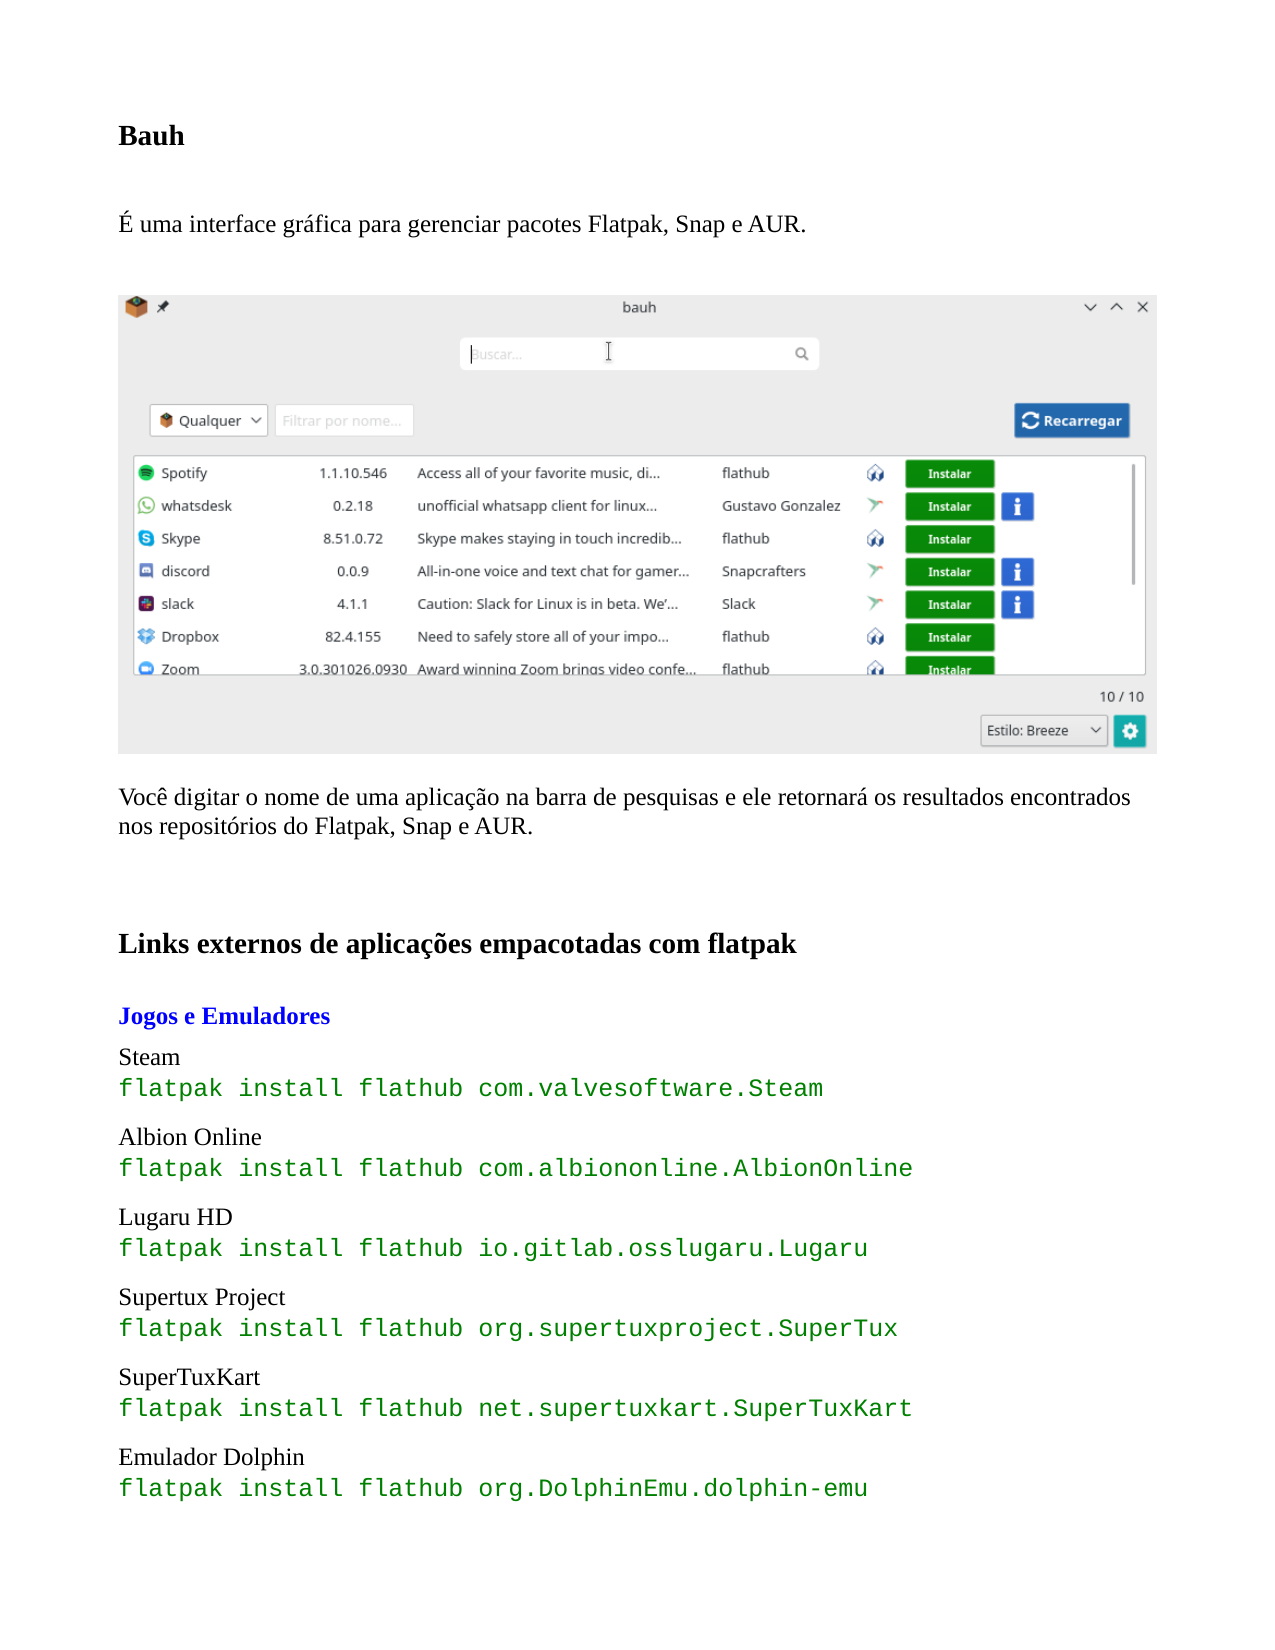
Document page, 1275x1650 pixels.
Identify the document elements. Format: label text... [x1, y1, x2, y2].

text É uma interface gráfica para gerenciar pacotes Flatpak, Snap e AUR. [118, 209, 1157, 238]
text Links externos de aplicações empacotadas com flatpak [118, 926, 1157, 960]
text Emulador Dolphin flatpak install flathub org.DolphinEmu.dolphin-emu [118, 1442, 1157, 1503]
text Lugaru HD flatpak install flathub io.gitlab.osslugaru.Lugaru [118, 1202, 1157, 1263]
text Supertux Project flatpak install flathub org.supertuxproject.SuperTux [118, 1282, 1157, 1343]
subtitle Jogos e Emuladores [118, 1001, 1157, 1030]
text Albion Online flatpak install flathub com.albiononline.AlbionOnline [118, 1122, 1157, 1183]
text Bauh [118, 118, 1157, 152]
text Você digitar o nome de uma aplicação na barra de pesquisas e ele retornará os resultados encontrados nos repositórios do Flatpak, Snap e AUR. [118, 782, 1157, 840]
picture [118, 295, 1157, 754]
text Steam flatpak install flathub com.valvesoftware.Steam [118, 1042, 1157, 1103]
text SuperTuxKart flatpak install flathub net.supertuxkart.SuperTuxKart [118, 1362, 1157, 1423]
